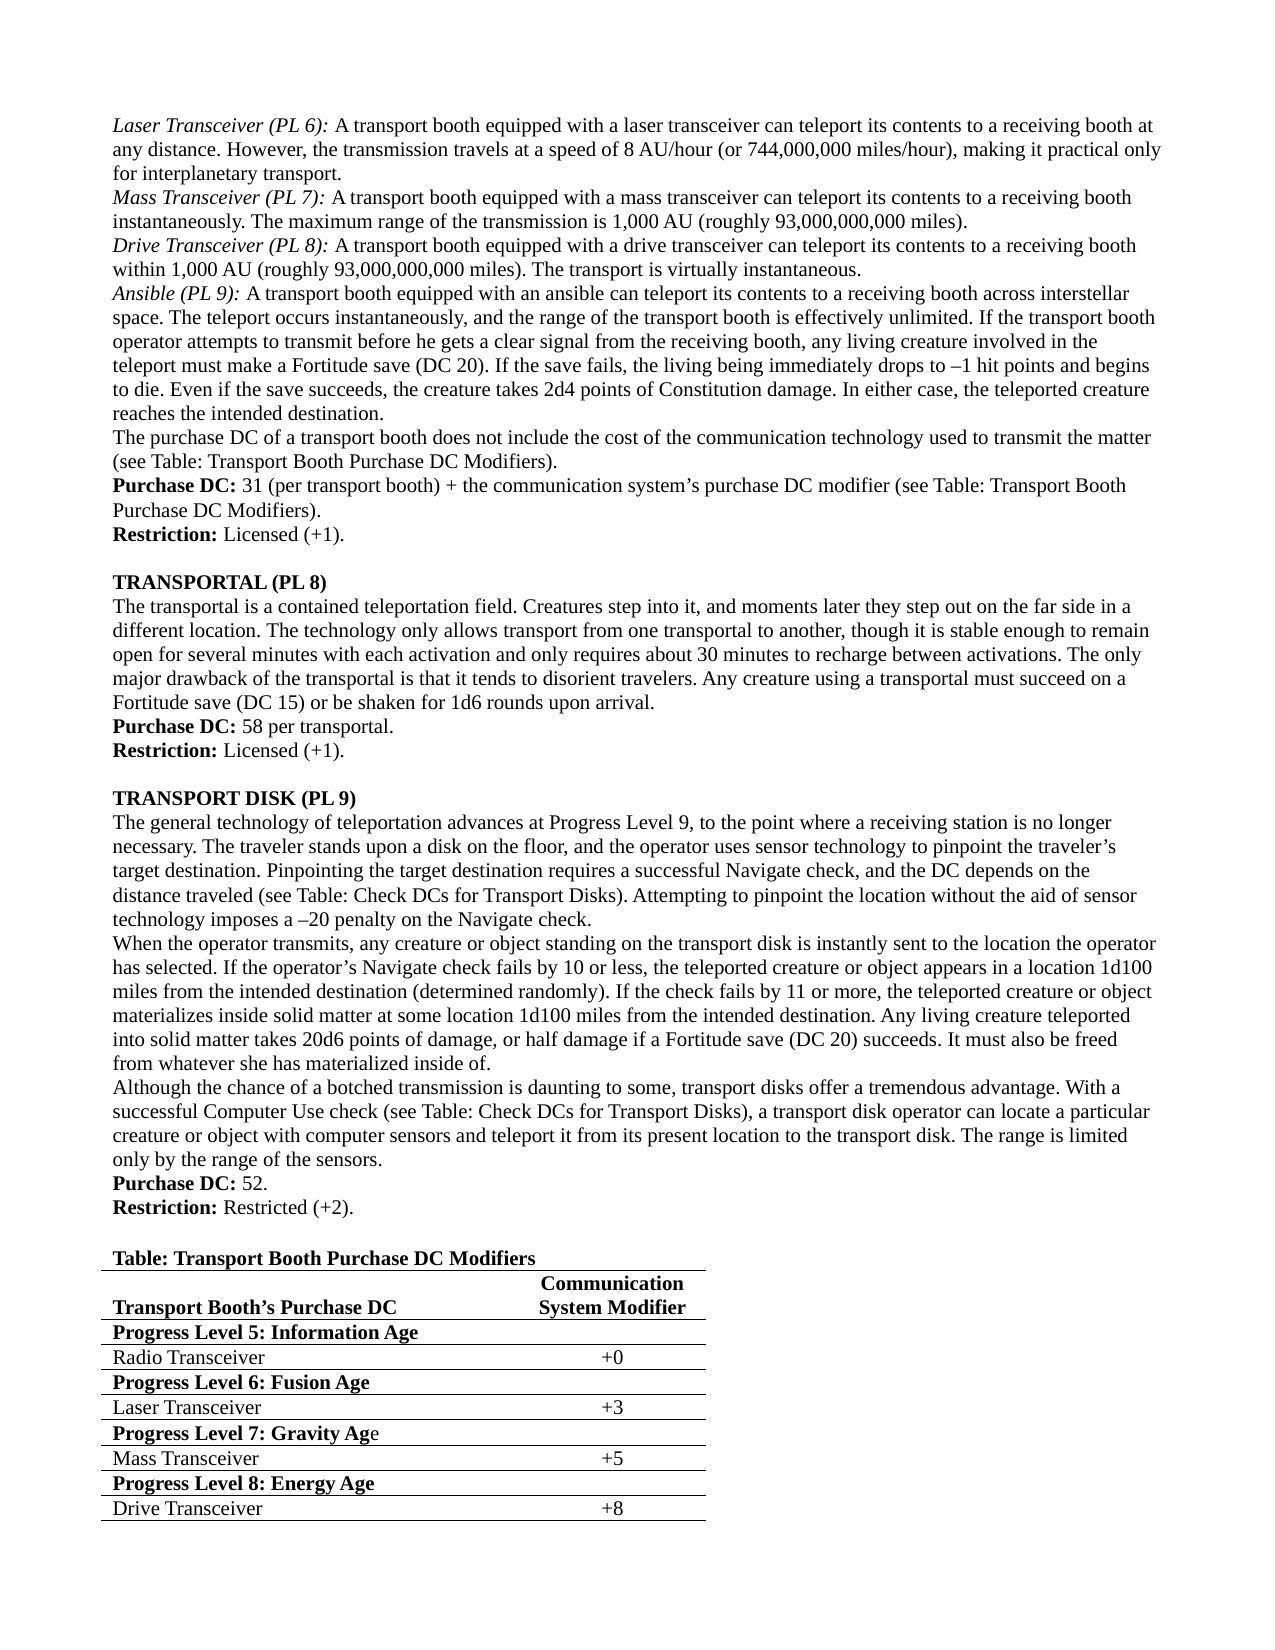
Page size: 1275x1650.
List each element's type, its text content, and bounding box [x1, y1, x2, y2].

table_cell [519, 1471, 706, 1495]
table_cell [519, 1420, 706, 1444]
table_cell Transport Booth’s Purchase DC [101, 1271, 519, 1319]
table_cell Progress Level 7: Gravity Age [101, 1420, 519, 1444]
table_cell Communication System Modifier [519, 1271, 706, 1319]
table_cell [519, 1370, 706, 1394]
text Restriction: Licensed (+1). [112, 738, 1162, 762]
table_cell +5 [519, 1446, 706, 1469]
table_cell [519, 1320, 706, 1344]
text Although the chance of a botched transmission is daunting to some, transport disks offer a tremendous advantage. With a successful Computer Use check (see Table: Check DCs for Transport Disks), a transport disk operator can locate a particular creature or object with computer sensors and teleport it from its present location to the transport disk. The range is limited only by the range of the sensors. [112, 1075, 1162, 1171]
text Restriction: Restricted (+2). [112, 1195, 1162, 1219]
table_cell Progress Level 5: Information Age [101, 1320, 519, 1344]
text The transportal is a contained teleportation field. Creatures step into it, and moments later they step out on the far side in a different location. The technology only allows transport from one transportal to another, though it is stable enough to remain open for several minutes with each activation and only requires about 30 minutes to recharge between activations. The only major drawback of the transportal is that it tends to disorient travelers. Any creature using a transportal must succeed on a Fortitude save (DC 15) or be shaken for 1d6 rounds upon arrival. [112, 594, 1162, 714]
table_cell Mass Transceiver [101, 1446, 519, 1469]
text The purchase DC of a transport booth does not include the cost of the communication technology used to transmit the matter (see Table: Transport Booth Purchase DC Modifiers). [112, 425, 1162, 473]
text Drive Transceiver (PL 8): A transport booth equipped with a drive transceiver can teleport its contents to a receiving booth within 1,000 AU (roughly 93,000,000,000 miles). The transport is virtually instantaneous. [112, 233, 1162, 281]
text The general technology of teleportation advances at Progress Level 9, to the point where a receiving station is no longer necessary. The traveler stands upon a disk on the floor, and the operator uses sensor technology to pinpoint the traveler’s target destination. Pinpointing the target destination requires a successful Navigate check, and the DC depends on the distance traveled (see Table: Check DCs for Transport Disks). Attempting to pinpoint the location without the aid of sensor technology imposes a –20 penalty on the Navigate check. [112, 810, 1162, 931]
text Ansible (PL 9): A transport booth equipped with an ansible can teleport its contents to a receiving booth across interstellar space. The teleport occurs instantaneously, and the range of the transport booth is effectively unlimited. If the transport booth operator attempts to transmit before he gets a clear signal from the receiving booth, any living creature involved in the teleport must make a Fortitude save (DC 20). If the save fails, the living being immediately drops to –1 hit points and begins to die. Even if the save succeeds, the creature takes 2d4 points of Constitution damage. In either case, the teleported creature reaches the intended destination. [112, 281, 1162, 425]
text Restriction: Licensed (+1). [112, 522, 1162, 546]
table_cell +3 [519, 1395, 706, 1419]
text TRANSPORT DISK (PL 9) [112, 786, 1162, 810]
table_cell +0 [519, 1345, 706, 1369]
table_cell Laser Transceiver [101, 1395, 519, 1419]
text Laser Transceiver (PL 6): A transport booth equipped with a laser transceiver can teleport its contents to a receiving booth at any distance. However, the transmission travels at a speed of 8 AU/hour (or 744,000,000 miles/hour), making it practical only for interplanetary transport. [112, 112, 1162, 185]
table_cell Drive Transceiver [101, 1496, 519, 1520]
table_cell Progress Level 6: Fusion Age [101, 1370, 519, 1394]
text When the operator transmits, any creature or object standing on the transport disk is instantly sent to the location the operator has selected. If the operator’s Navigate check fails by 10 or less, the teleported creature or object appears in a location 1d100 miles from the intended destination (determined randomly). If the check fails by 11 or more, the teleported creature or object materializes inside solid matter at some location 1d100 miles from the intended destination. Any living creature teleported into solid matter takes 20d6 points of damage, or half damage if a Fortitude save (DC 20) succeeds. It must also be freed from whatever she has materialized inside of. [112, 931, 1162, 1075]
table_header Table: Transport Booth Purchase DC Modifiers [101, 1246, 706, 1270]
table_cell +8 [519, 1496, 706, 1520]
table_cell Radio Transceiver [101, 1345, 519, 1369]
text Purchase DC: 58 per transportal. [112, 714, 1162, 738]
text Purchase DC: 52. [112, 1171, 1162, 1195]
text TRANSPORTAL (PL 8) [112, 570, 1162, 594]
table_cell Progress Level 8: Energy Age [101, 1471, 519, 1495]
text Mass Transceiver (PL 7): A transport booth equipped with a mass transceiver can teleport its contents to a receiving booth instantaneously. The maximum range of the transmission is 1,000 AU (roughly 93,000,000,000 miles). [112, 185, 1162, 233]
text Purchase DC: 31 (per transport booth) + the communication system’s purchase DC modifier (see Table: Transport Booth Purchase DC Modifiers). [112, 473, 1162, 522]
